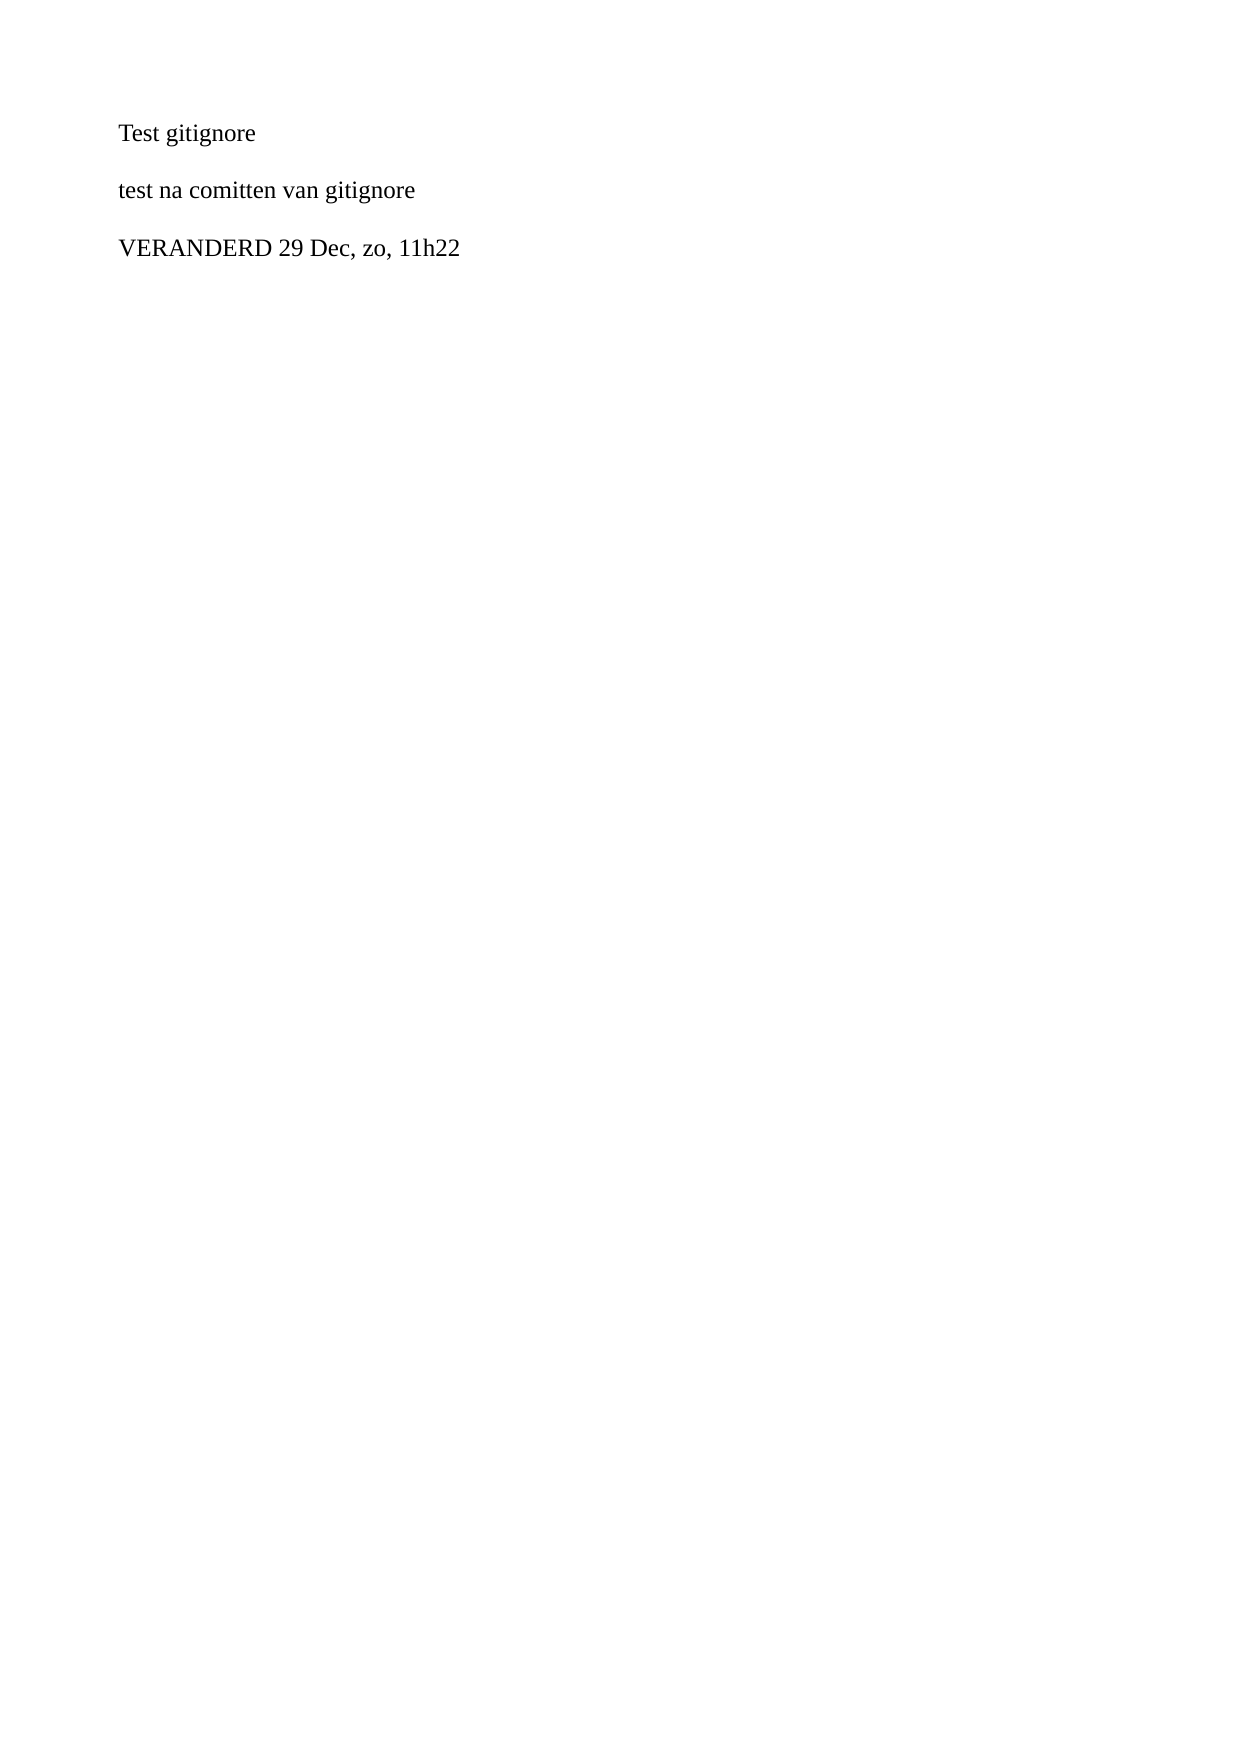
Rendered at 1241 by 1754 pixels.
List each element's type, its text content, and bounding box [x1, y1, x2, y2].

text VERANDERD 29 Dec, zo, 11h22 [118, 233, 1122, 262]
text Test gitignore [118, 118, 1122, 147]
text test na comitten van gitignore [118, 176, 1122, 204]
